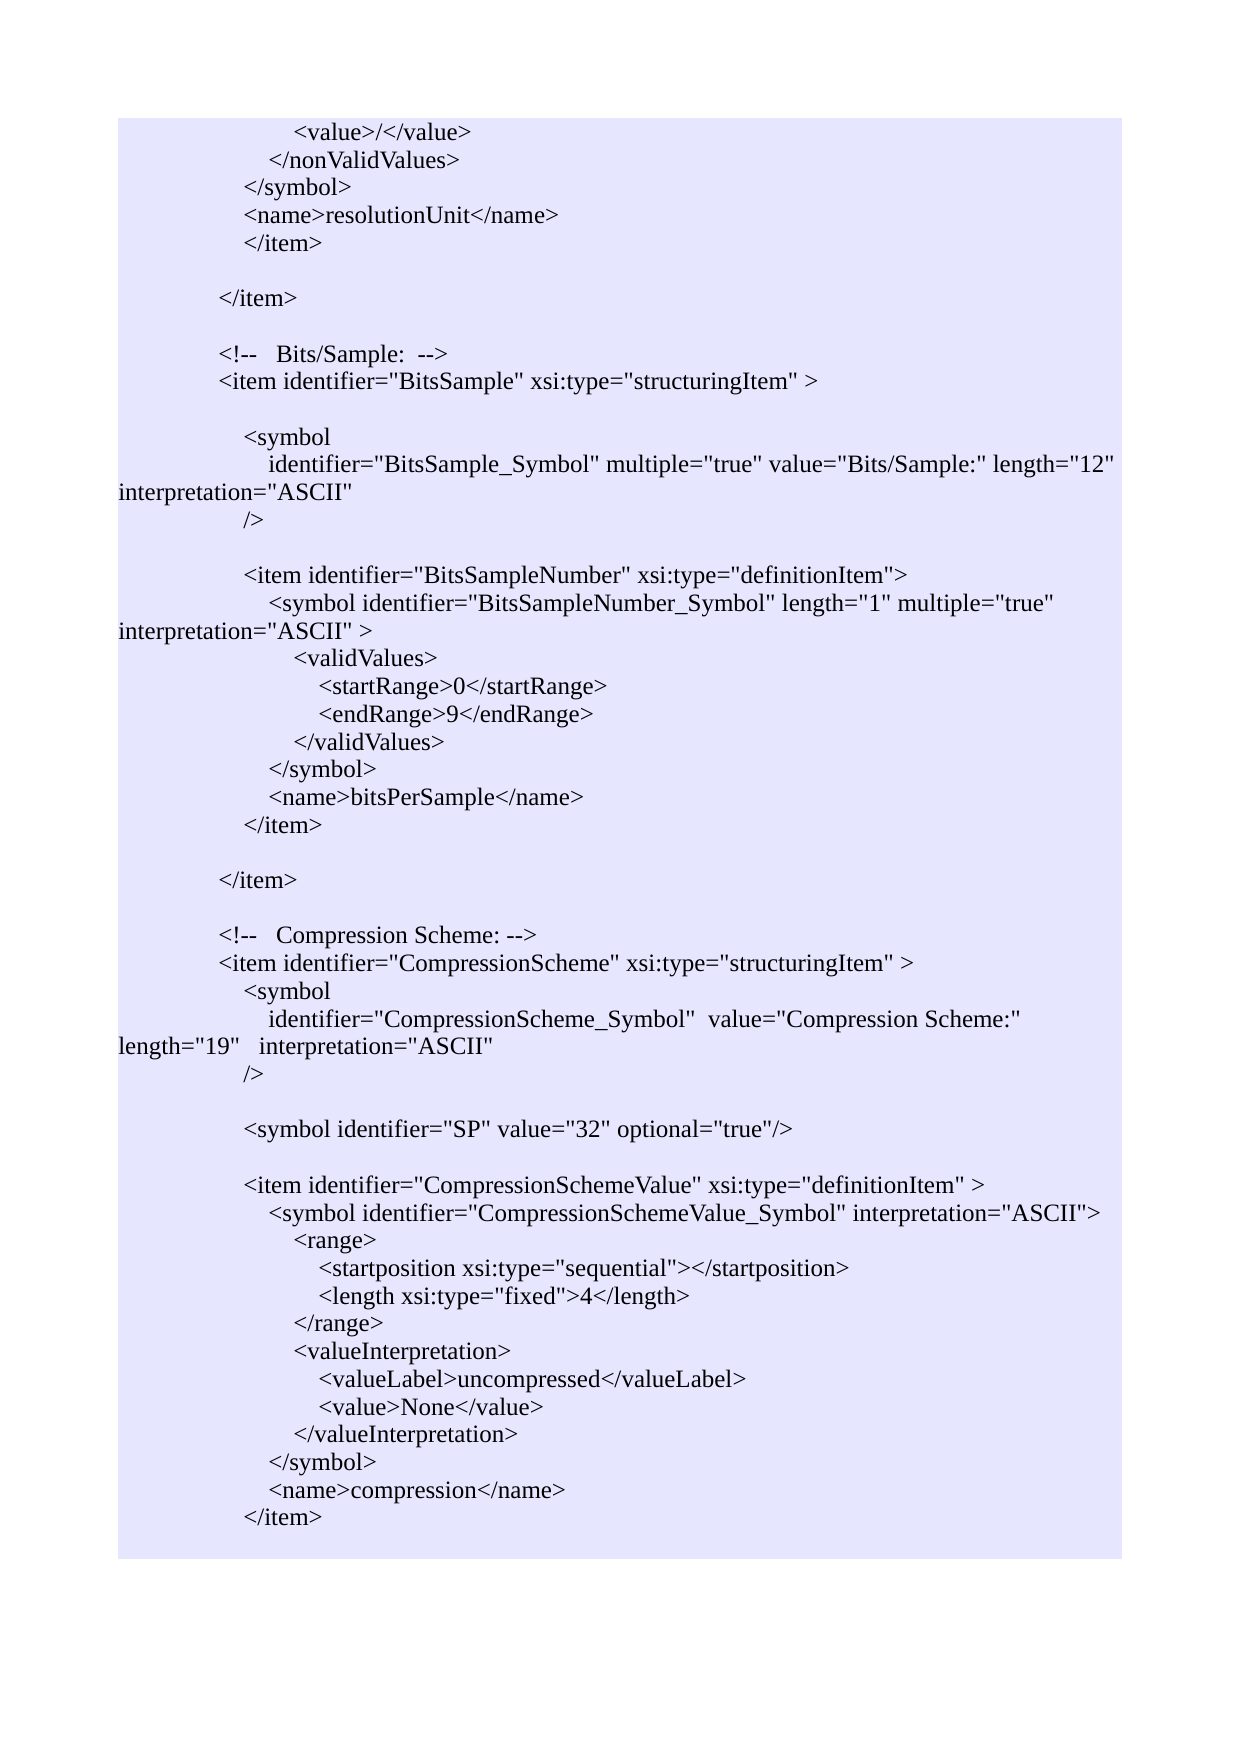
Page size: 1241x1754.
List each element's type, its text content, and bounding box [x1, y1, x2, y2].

text <item identifier="BitsSample" xsi:type="structuringItem" > [118, 367, 1122, 395]
text <startRange>0</startRange> [118, 672, 1122, 700]
text </item> [118, 1503, 1122, 1531]
text <valueInterpretation> [118, 1337, 1122, 1365]
text </item> [118, 866, 1122, 894]
text </validValues> [118, 728, 1122, 755]
text /> [118, 506, 1122, 534]
text <!-- Compression Scheme: --> [118, 922, 1122, 949]
text <name>resolutionUnit</name> [118, 201, 1122, 229]
text <symbol identifier="CompressionSchemeValue_Symbol" interpretation="ASCII"> [118, 1199, 1122, 1226]
text <symbol [118, 977, 1122, 1005]
text <item identifier="BitsSampleNumber" xsi:type="definitionItem"> [118, 561, 1122, 589]
text <!-- Bits/Sample: --> [118, 340, 1122, 367]
text identifier="CompressionScheme_Symbol" value="Compression Scheme:" length="19" interpretation="ASCII" [118, 1005, 1122, 1060]
text identifier="BitsSample_Symbol" multiple="true" value="Bits/Sample:" length="12" interpretation="ASCII" [118, 451, 1122, 506]
text <value>None</value> [118, 1393, 1122, 1420]
text </item> [118, 284, 1122, 312]
text <symbol [118, 423, 1122, 451]
text <item identifier="CompressionScheme" xsi:type="structuringItem" > [118, 949, 1122, 977]
text <length xsi:type="fixed">4</length> [118, 1282, 1122, 1309]
text <name>compression</name> [118, 1476, 1122, 1503]
text <endRange>9</endRange> [118, 700, 1122, 728]
text <valueLabel>uncompressed</valueLabel> [118, 1365, 1122, 1393]
text <symbol identifier="SP" value="32" optional="true"/> [118, 1116, 1122, 1143]
text <range> [118, 1226, 1122, 1254]
text </range> [118, 1309, 1122, 1337]
text </symbol> [118, 173, 1122, 201]
text <startposition xsi:type="sequential"></startposition> [118, 1254, 1122, 1282]
text </nonValidValues> [118, 146, 1122, 173]
text <validValues> [118, 644, 1122, 672]
text </item> [118, 811, 1122, 838]
text <symbol identifier="BitsSampleNumber_Symbol" length="1" multiple="true" interpretation="ASCII" > [118, 589, 1122, 644]
text </item> [118, 229, 1122, 257]
text </symbol> [118, 1448, 1122, 1476]
text </valueInterpretation> [118, 1420, 1122, 1448]
text <name>bitsPerSample</name> [118, 783, 1122, 811]
text <item identifier="CompressionSchemeValue" xsi:type="definitionItem" > [118, 1171, 1122, 1199]
text </symbol> [118, 755, 1122, 783]
text /> [118, 1060, 1122, 1088]
text <value>/</value> [118, 118, 1122, 146]
